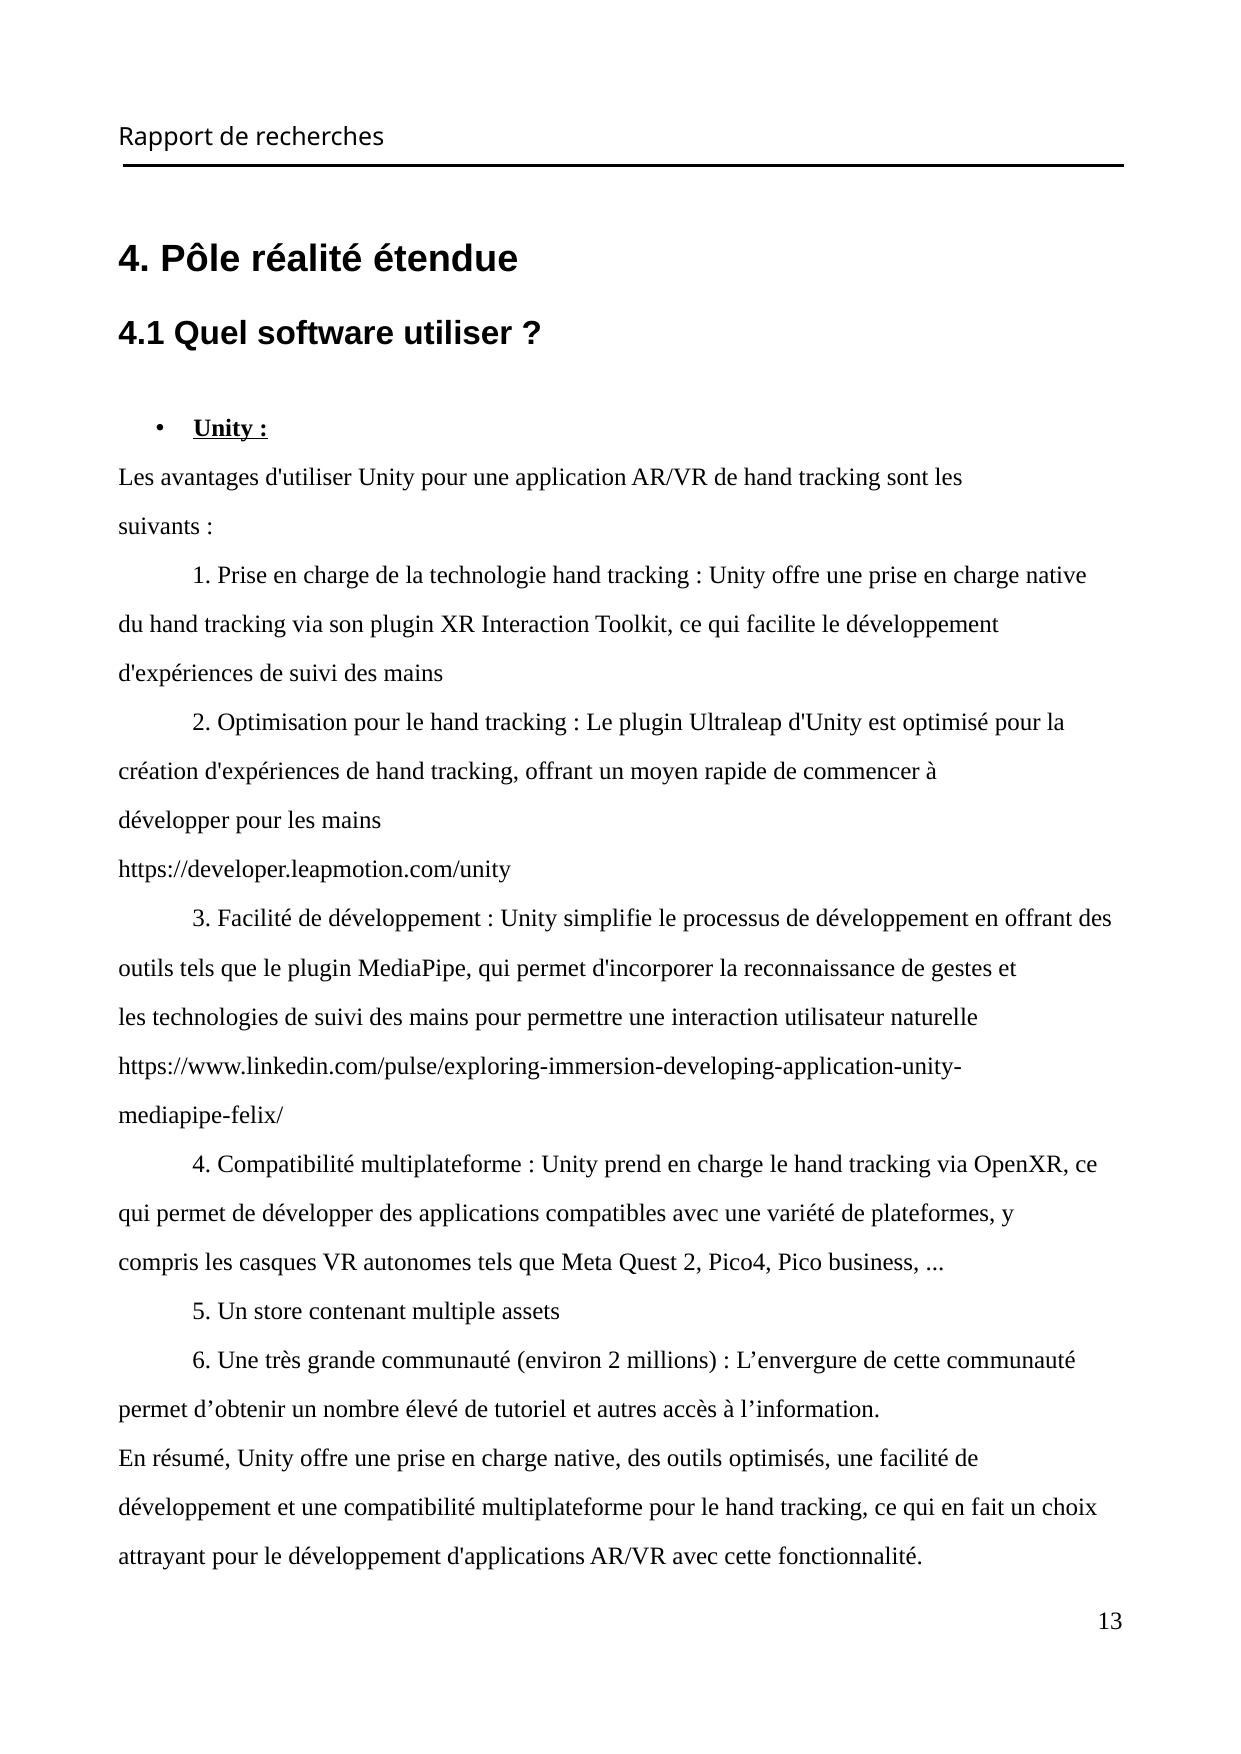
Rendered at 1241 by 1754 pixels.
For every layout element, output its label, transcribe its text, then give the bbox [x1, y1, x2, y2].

text 6. Une très grande communauté (environ 2 millions) : L’envergure de cette communauté [118, 1345, 1122, 1374]
text Les avantages d'utiliser Unity pour une application AR/VR de hand tracking sont les [118, 462, 1122, 491]
text développer pour les mains [118, 805, 1122, 834]
list Unity : [156, 413, 1122, 442]
text 2. Optimisation pour le hand tracking : Le plugin Ultraleap d'Unity est optimisé pour la [118, 707, 1122, 736]
text mediapipe-felix/ [118, 1100, 1122, 1128]
text 4. Compatibilité multiplateforme : Unity prend en charge le hand tracking via OpenXR, ce [118, 1149, 1122, 1178]
text d'expériences de suivi des mains [118, 658, 1122, 687]
text https://www.linkedin.com/pulse/exploring-immersion-developing-application-unity- [118, 1051, 1122, 1079]
text les technologies de suivi des mains pour permettre une interaction utilisateur naturelle [118, 1002, 1122, 1030]
text attrayant pour le développement d'applications AR/VR avec cette fonctionnalité. [118, 1541, 1122, 1570]
subtitle 4. Pôle réalité étendue [118, 236, 1122, 279]
text https://developer.leapmotion.com/unity [118, 854, 1122, 883]
text développement et une compatibilité multiplateforme pour le hand tracking, ce qui en fait un choix [118, 1492, 1122, 1521]
text permet d’obtenir un nombre élevé de tutoriel et autres accès à l’information. [118, 1394, 1122, 1423]
text création d'expériences de hand tracking, offrant un moyen rapide de commencer à [118, 756, 1122, 785]
text outils tels que le plugin MediaPipe, qui permet d'incorporer la reconnaissance de gestes et [118, 953, 1122, 981]
subtitle 4.1 Quel software utiliser ? [118, 313, 1122, 351]
text 5. Un store contenant multiple assets [118, 1296, 1122, 1325]
text du hand tracking via son plugin XR Interaction Toolkit, ce qui facilite le développement [118, 609, 1122, 638]
text suivants : [118, 511, 1122, 540]
text compris les casques VR autonomes tels que Meta Quest 2, Pico4, Pico business, ... [118, 1247, 1122, 1276]
text 3. Facilité de développement : Unity simplifie le processus de développement en offrant des [118, 903, 1122, 932]
text En résumé, Unity offre une prise en charge native, des outils optimisés, une facilité de [118, 1443, 1122, 1472]
text qui permet de développer des applications compatibles avec une variété de plateformes, y [118, 1198, 1122, 1227]
text 1. Prise en charge de la technologie hand tracking : Unity offre une prise en charge native [118, 560, 1122, 589]
